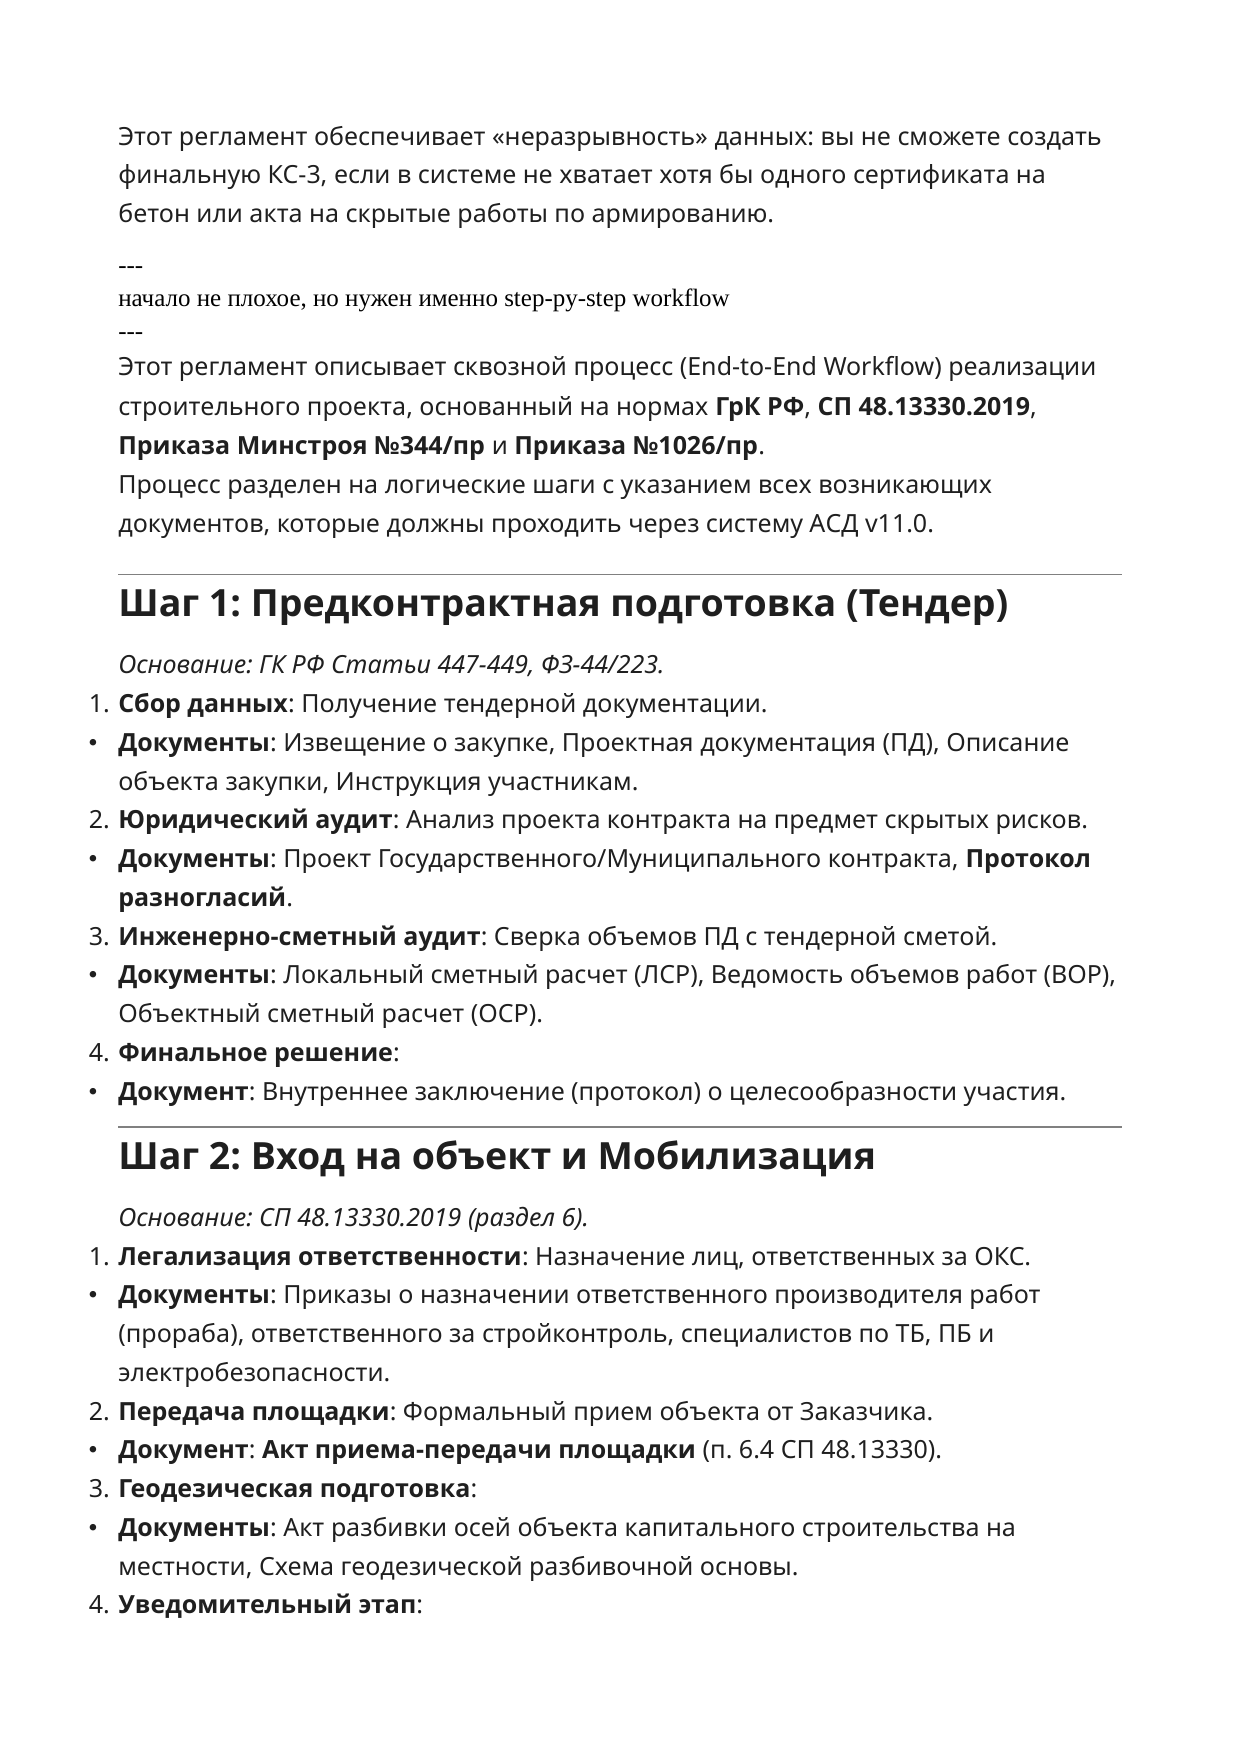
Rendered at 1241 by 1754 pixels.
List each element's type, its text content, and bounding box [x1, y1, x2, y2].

text Основание: СП 48.13330.2019 (раздел 6). [118, 1200, 1122, 1234]
text Этот регламент описывает сквозной процесс (End-to-End Workflow) реализации строительного проекта, основанный на нормах ГрК РФ, СП 48.13330.2019, Приказа Минстроя №344/пр и Приказа №1026/пр. [118, 349, 1122, 461]
text начало не плохое, но нужен именно step-py-step workflow [118, 283, 1122, 312]
text Процесс разделен на логические шаги с указанием всех возникающих документов, которые должны проходить через систему АСД v11.0. [118, 467, 1122, 539]
list Передача площадки: Формальный прием объекта от Заказчика. [118, 1393, 1122, 1427]
list Документы: Проект Государственного/Муниципального контракта, Протокол разногласий. [118, 841, 1122, 914]
list Документ: Акт приема-передачи площадки (п. 6.4 СП 48.13330). [118, 1432, 1122, 1466]
list Юридический аудит: Анализ проекта контракта на предмет скрытых рисков. [118, 802, 1122, 836]
list Документы: Локальный сметный расчет (ЛСР), Ведомость объемов работ (ВОР), Объектный сметный расчет (ОСР). [118, 957, 1122, 1030]
list Уведомительный этап: [118, 1587, 1122, 1621]
list Финальное решение: [118, 1035, 1122, 1069]
list Геодезическая подготовка: [118, 1471, 1122, 1505]
list Документы: Извещение о закупке, Проектная документация (ПД), Описание объекта закупки, Инструкция участникам. [118, 725, 1122, 797]
list Легализация ответственности: Назначение лиц, ответственных за ОКС. [118, 1238, 1122, 1272]
text --- [118, 250, 1122, 279]
subtitle Шаг 2: Вход на объект и Мобилизация [118, 1129, 1122, 1180]
list Инженерно-сметный аудит: Сверка объемов ПД с тендерной сметой. [118, 918, 1122, 952]
list Документ: Внутреннее заключение (протокол) о целесообразности участия. [118, 1073, 1122, 1107]
subtitle Шаг 1: Предконтрактная подготовка (Тендер) [118, 577, 1122, 628]
text Этот регламент обеспечивает «неразрывность» данных: вы не сможете создать финальную КС-3, если в системе не хватает хотя бы одного сертификата на бетон или акта на скрытые работы по армированию. [118, 118, 1122, 230]
text --- [118, 316, 1122, 345]
list Сбор данных: Получение тендерной документации. [118, 686, 1122, 720]
list Документы: Акт разбивки осей объекта капитального строительства на местности, Схема геодезической разбивочной основы. [118, 1510, 1122, 1582]
list Документы: Приказы о назначении ответственного производителя работ (прораба), ответственного за стройконтроль, специалистов по ТБ, ПБ и электробезопасности. [118, 1277, 1122, 1389]
text Основание: ГК РФ Статьи 447-449, ФЗ-44/223. [118, 647, 1122, 681]
